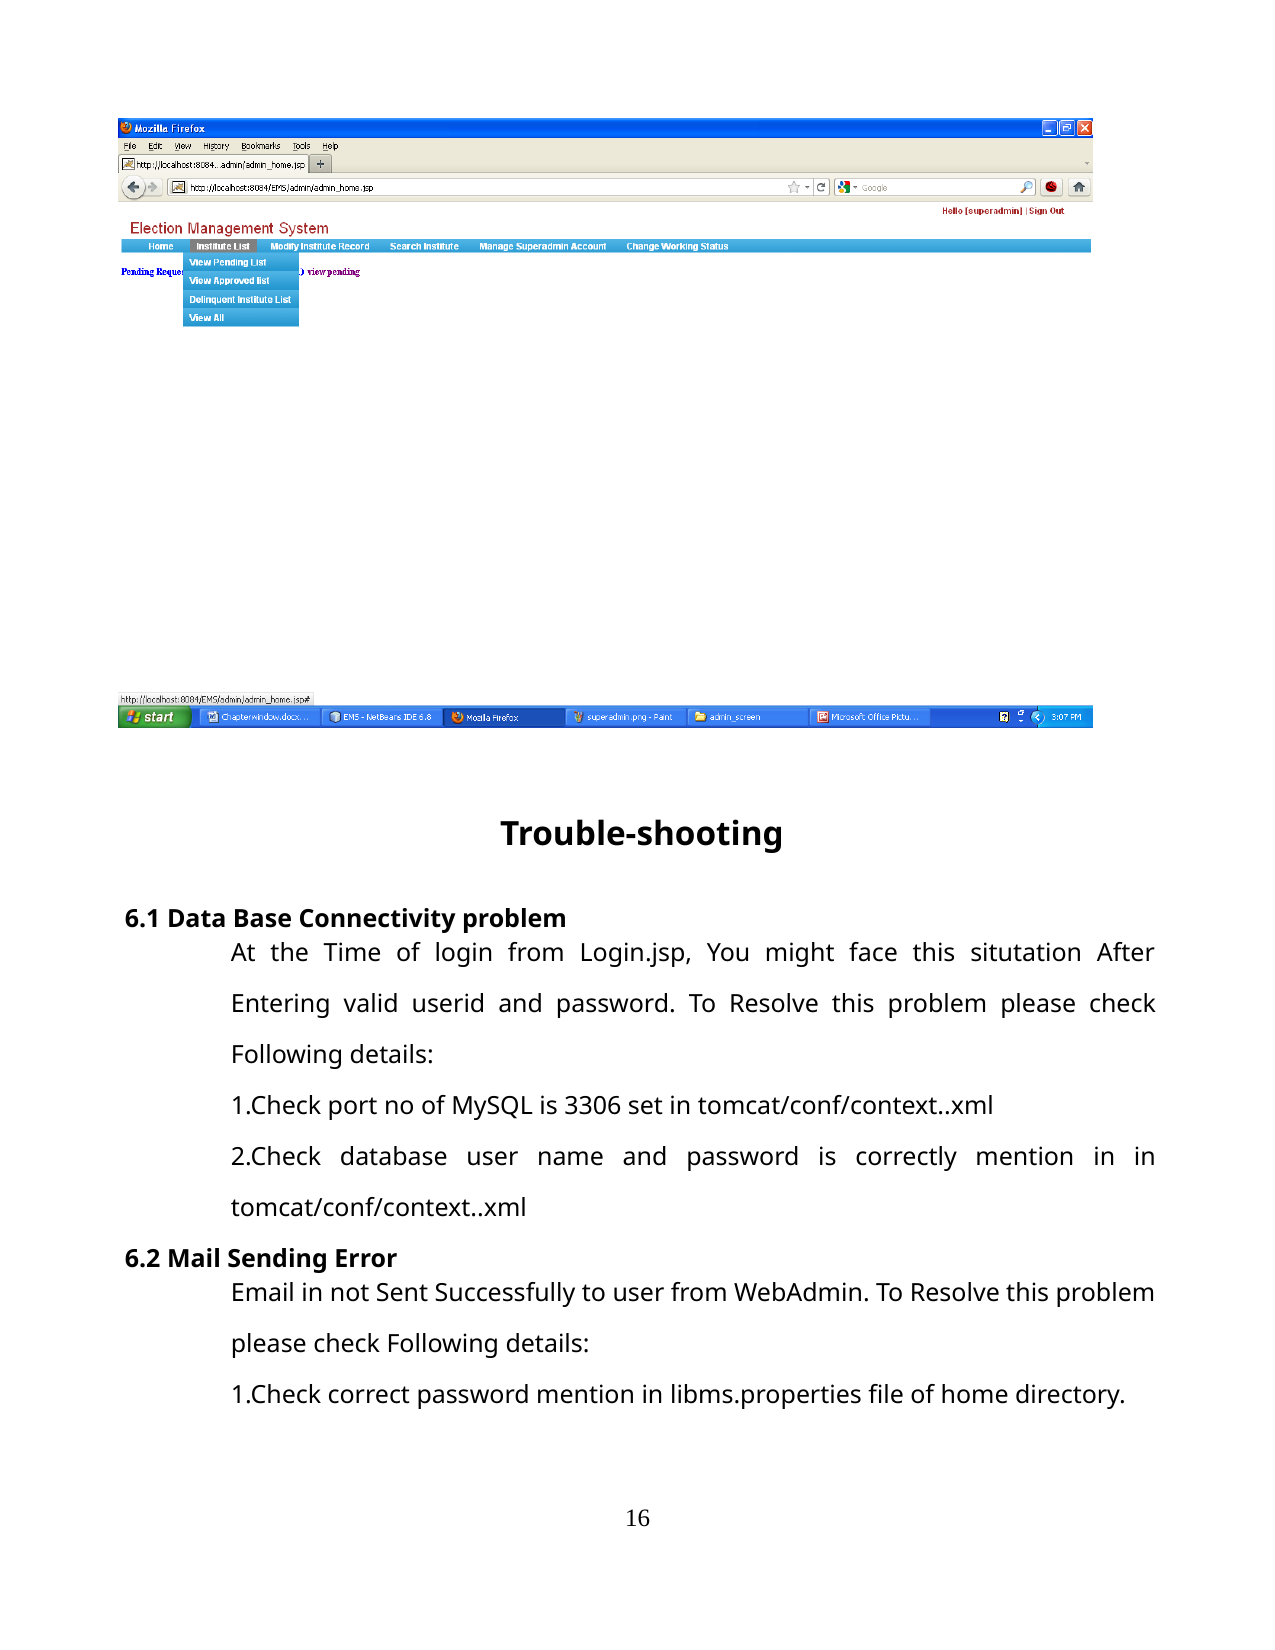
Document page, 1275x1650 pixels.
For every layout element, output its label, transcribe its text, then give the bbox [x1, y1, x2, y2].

picture [118, 118, 1093, 728]
text 6.1 Data Base Connectivity problem [118, 901, 1157, 935]
text 1.Check correct password mention in libms.properties file of home directory. [231, 1377, 1157, 1411]
text At the Time of login from Login.jsp, You might face this situtation After Entering valid userid and password. To Resolve this problem please check Following details: [231, 935, 1157, 1071]
text 2.Check database user name and password is correctly mention in in tomcat/conf/context..xml [231, 1139, 1157, 1224]
text Trouble-shooting [118, 810, 1157, 855]
text 1.Check port no of MySQL is 3306 set in tomcat/conf/context..xml [231, 1088, 1157, 1122]
text Email in not Sent Successfully to user from WebAdmin. To Resolve this problem please check Following details: [231, 1275, 1157, 1360]
text 6.2 Mail Sending Error [118, 1241, 1157, 1275]
